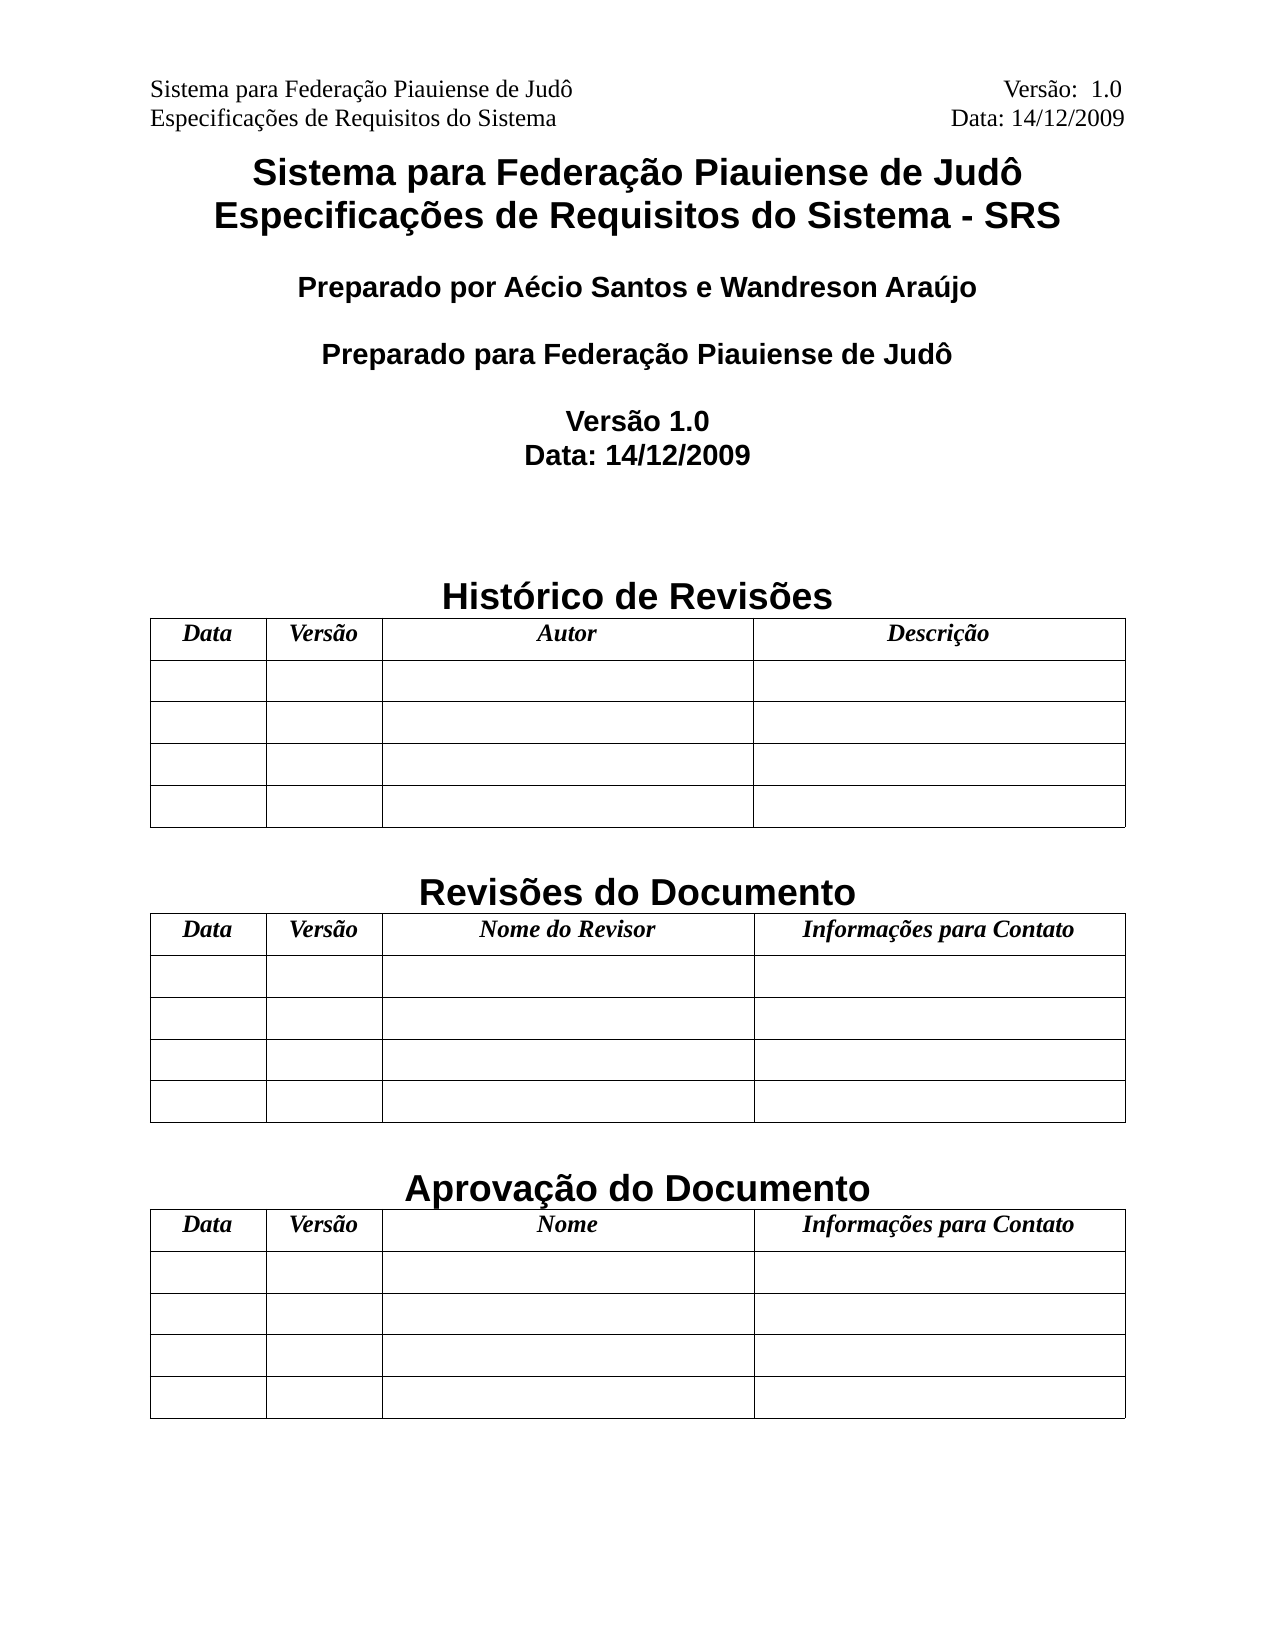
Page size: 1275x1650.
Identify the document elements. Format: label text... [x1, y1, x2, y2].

table_header Data [151, 1210, 266, 1251]
table_header Data [151, 619, 266, 659]
table_cell [383, 998, 754, 1039]
table_cell [151, 661, 266, 701]
table_cell [267, 661, 382, 701]
text Revisões do Documento [150, 870, 1125, 913]
table_cell [383, 744, 753, 785]
table_cell [151, 744, 266, 785]
table_cell [755, 1377, 1125, 1418]
table_cell [151, 1294, 266, 1334]
table_cell [754, 702, 1125, 743]
text Aprovação do Documento [150, 1166, 1125, 1209]
table_cell [383, 956, 754, 997]
table_cell [267, 744, 382, 785]
table_header Informações para Contato [755, 1210, 1125, 1251]
table_cell [755, 1040, 1125, 1080]
table_cell [267, 786, 382, 827]
table_cell [383, 1252, 754, 1292]
table_cell [754, 661, 1125, 701]
table_cell [383, 1294, 754, 1334]
table_cell [267, 1377, 382, 1418]
table_cell [754, 744, 1125, 785]
table_cell [151, 956, 266, 997]
table_cell [383, 661, 753, 701]
table_cell [151, 1081, 266, 1122]
text Data: 14/12/2009 [150, 437, 1125, 471]
table_header Informações para Contato [755, 914, 1125, 955]
table_cell [754, 786, 1125, 827]
table_cell [267, 1081, 382, 1122]
table_header Nome [383, 1210, 754, 1251]
table_cell [267, 1294, 382, 1334]
table_cell [755, 956, 1125, 997]
table_cell [151, 1252, 266, 1292]
text Versão 1.0 [150, 404, 1125, 437]
table_cell [755, 1252, 1125, 1292]
table_header Versão [267, 619, 382, 659]
table_cell [383, 786, 753, 827]
table_cell [151, 702, 266, 743]
table_cell [383, 1081, 754, 1122]
table_cell [151, 1335, 266, 1376]
table_header Autor [383, 619, 753, 659]
table_cell [151, 786, 266, 827]
text Preparado por Aécio Santos e Wandreson Araújo [150, 270, 1125, 303]
table_cell [383, 1377, 754, 1418]
table_cell [755, 1335, 1125, 1376]
text Histórico de Revisões [150, 574, 1125, 618]
table_header Versão [267, 914, 382, 955]
table_cell [755, 998, 1125, 1039]
table_cell [755, 1294, 1125, 1334]
table_header Data [151, 914, 266, 955]
table_cell [267, 1252, 382, 1292]
table_cell [267, 1335, 382, 1376]
table_cell [151, 1377, 266, 1418]
table_cell [151, 1040, 266, 1080]
text Preparado para Federação Piauiense de Judô [150, 337, 1125, 370]
table_cell [267, 1040, 382, 1080]
table_cell [383, 1335, 754, 1376]
text Especificações de Requisitos do Sistema - SRS [150, 193, 1125, 236]
table_cell [267, 702, 382, 743]
table_cell [267, 998, 382, 1039]
table_cell [151, 998, 266, 1039]
table_cell [755, 1081, 1125, 1122]
table_header Versão [267, 1210, 382, 1251]
table_header Descrição [754, 619, 1125, 659]
table_header Nome do Revisor [383, 914, 754, 955]
table_cell [267, 956, 382, 997]
table_cell [383, 702, 753, 743]
table_cell [383, 1040, 754, 1080]
text Sistema para Federação Piauiense de Judô [150, 150, 1125, 193]
